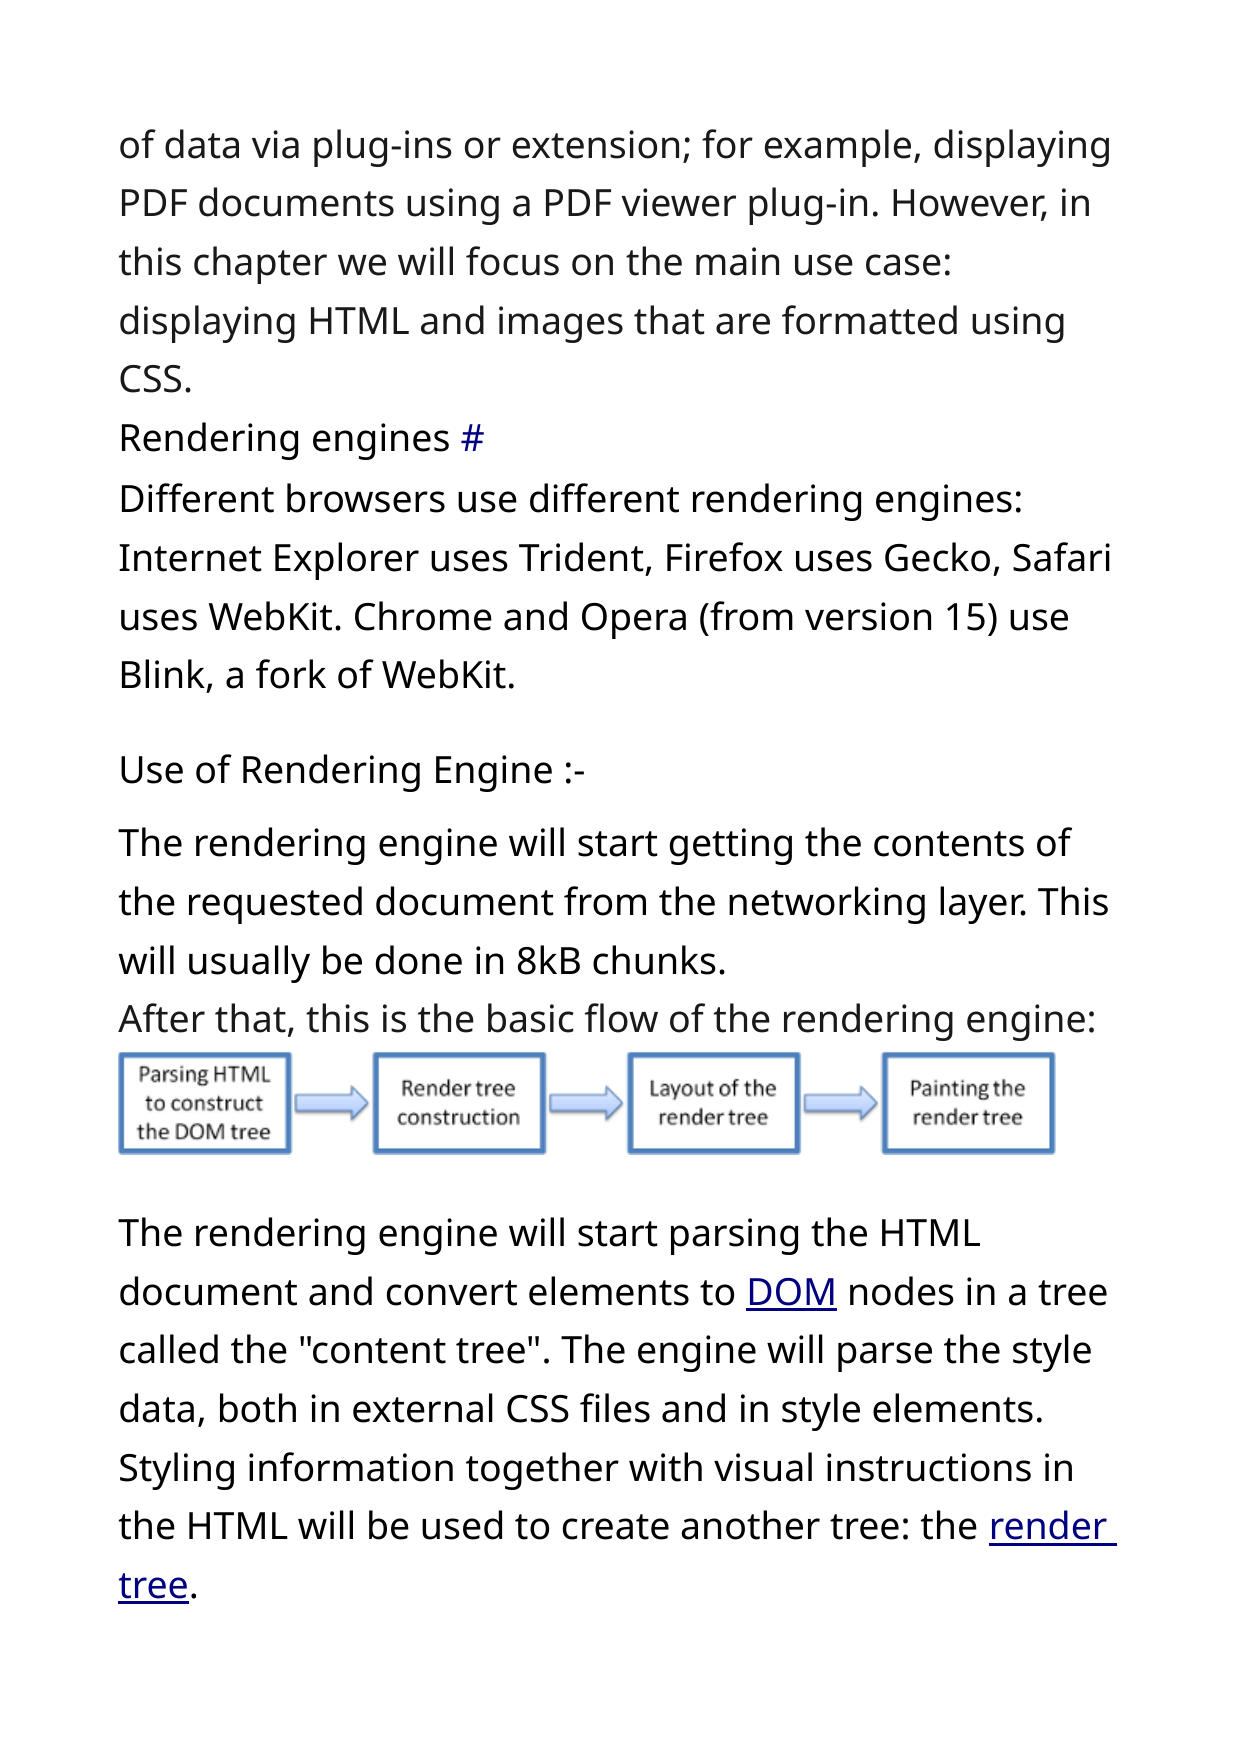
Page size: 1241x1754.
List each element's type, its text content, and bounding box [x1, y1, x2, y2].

text The rendering engine will start getting the contents of the requested document from the networking layer. This will usually be done in 8kB chunks. [118, 817, 1122, 985]
subtitle Rendering engines # [118, 411, 1122, 462]
text After that, this is the basic flow of the rendering engine: [118, 993, 1122, 1044]
text Use of Rendering Engine :- [118, 707, 1122, 794]
text of data via plug-ins or extension; for example, displaying PDF documents using a PDF viewer plug-in. However, in this chapter we will focus on the main use case: displaying HTML and images that are formatted using CSS. [118, 118, 1122, 404]
text The rendering engine will start parsing the HTML document and convert elements to DOM nodes in a tree called the "content tree". The engine will parse the style data, both in external CSS files and in style elements. Styling information together with visual instructions in the HTML will be used to create another tree: the render tree. [118, 1206, 1122, 1609]
picture [118, 1051, 1056, 1155]
text Different browsers use different rendering engines: Internet Explorer uses Trident, Firefox uses Gecko, Safari uses WebKit. Chrome and Opera (from version 15) use Blink, a fork of WebKit. [118, 473, 1122, 699]
